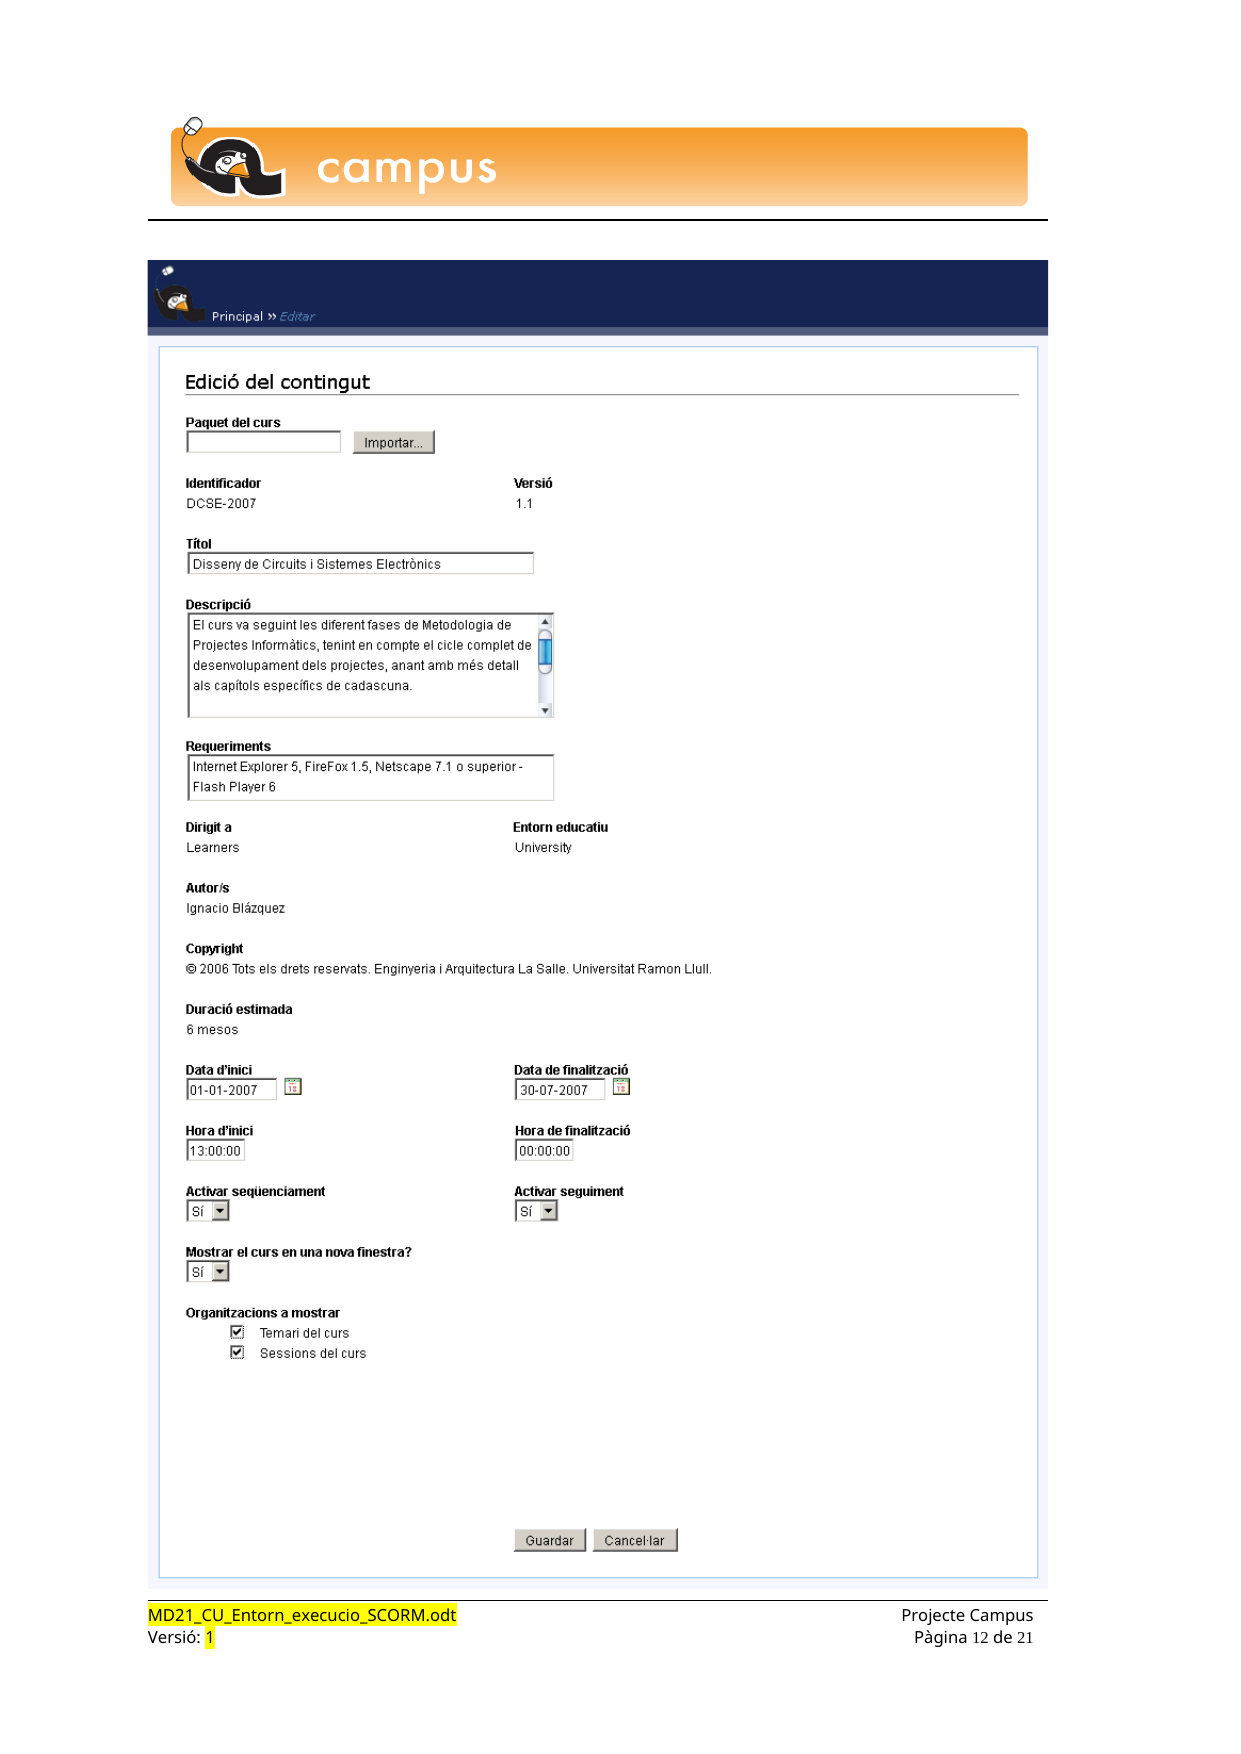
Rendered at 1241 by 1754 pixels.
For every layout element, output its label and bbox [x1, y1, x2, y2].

picture [147, 260, 1049, 1589]
picture [164, 114, 1033, 209]
